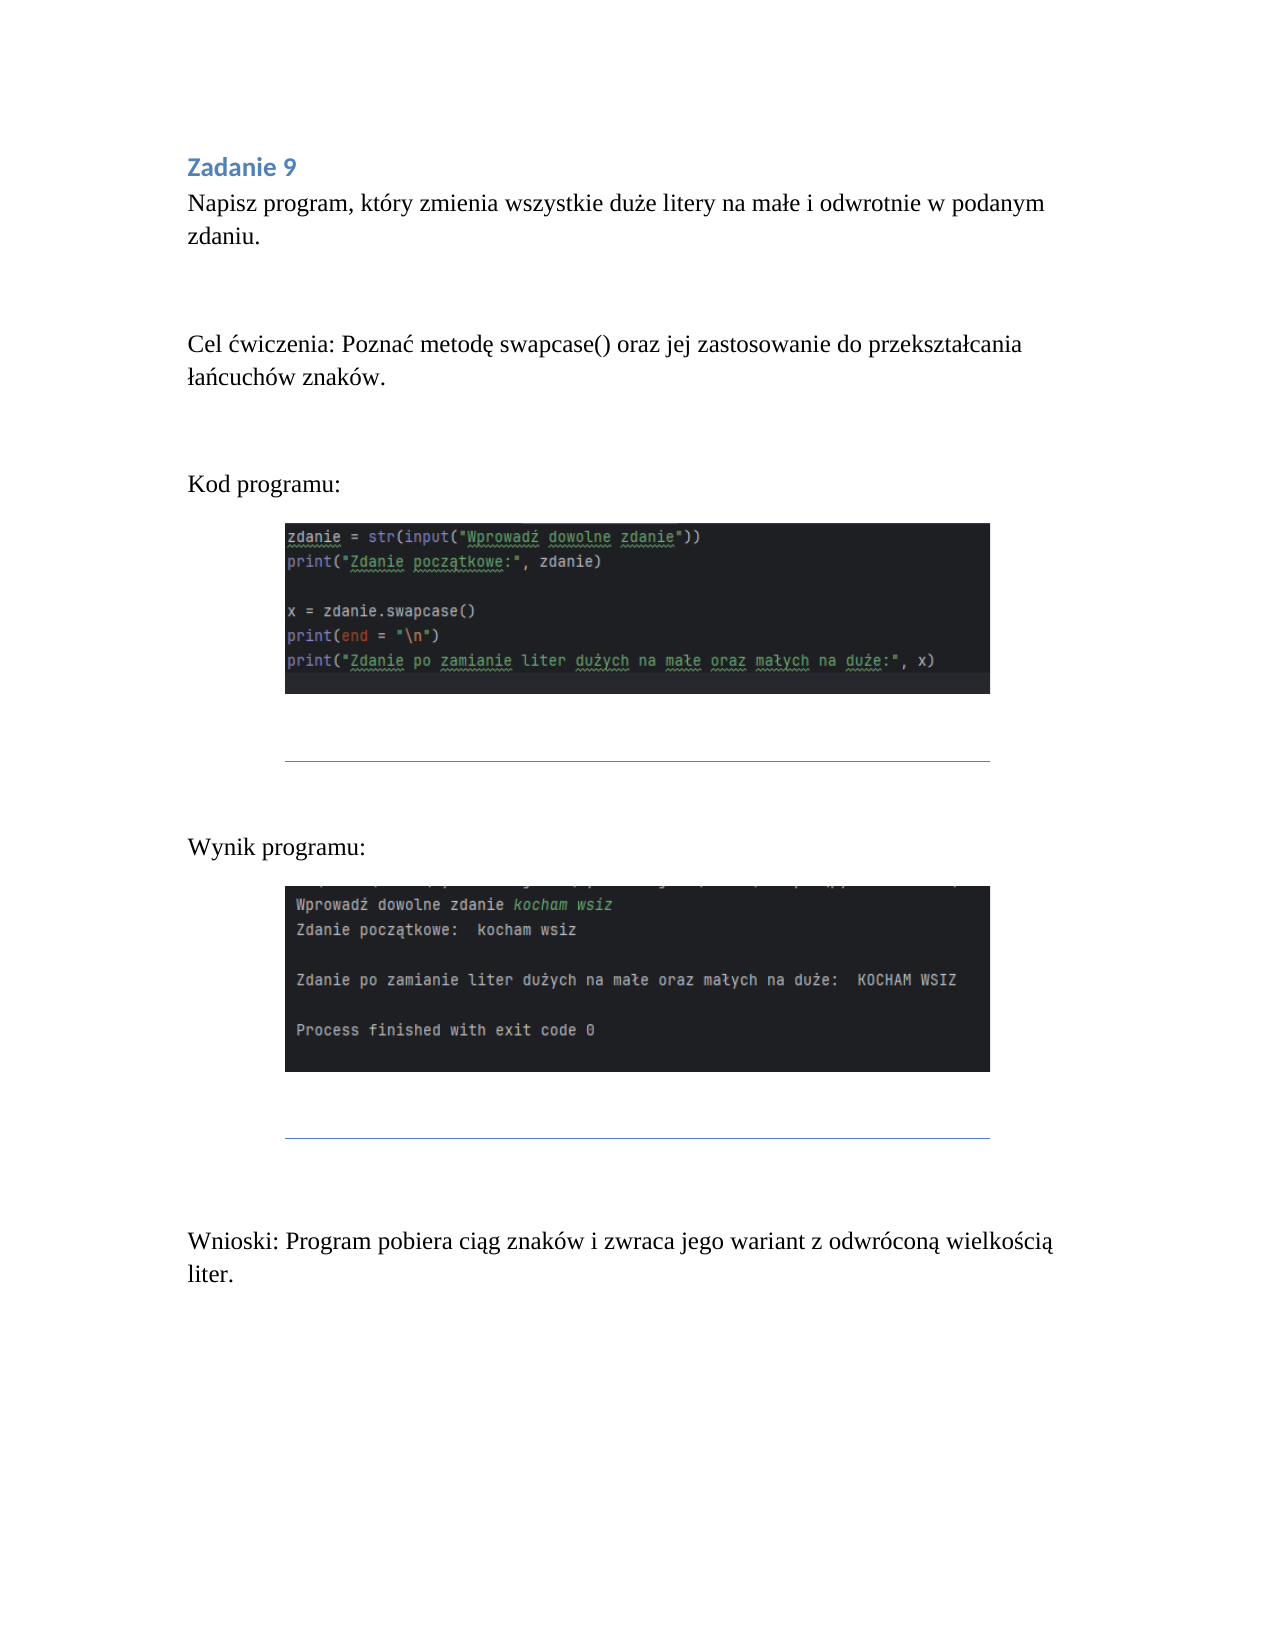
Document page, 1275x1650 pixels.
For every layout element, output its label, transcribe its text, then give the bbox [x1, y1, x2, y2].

text Cel ćwiczenia: Poznać metodę swapcase() oraz jej zastosowanie do przekształcania łańcuchów znaków. [187, 329, 1087, 390]
subtitle Zadanie 9 [187, 150, 1087, 183]
text Wynik programu: [187, 832, 1087, 861]
picture [285, 886, 990, 1072]
picture [285, 523, 990, 694]
text Kod programu: [187, 469, 1087, 498]
text Wnioski: Program pobiera ciąg znaków i zwraca jego wariant z odwróconą wielkością liter. [187, 1226, 1087, 1288]
text Napisz program, który zmienia wszystkie duże litery na małe i odwrotnie w podanym zdaniu. [187, 188, 1087, 250]
